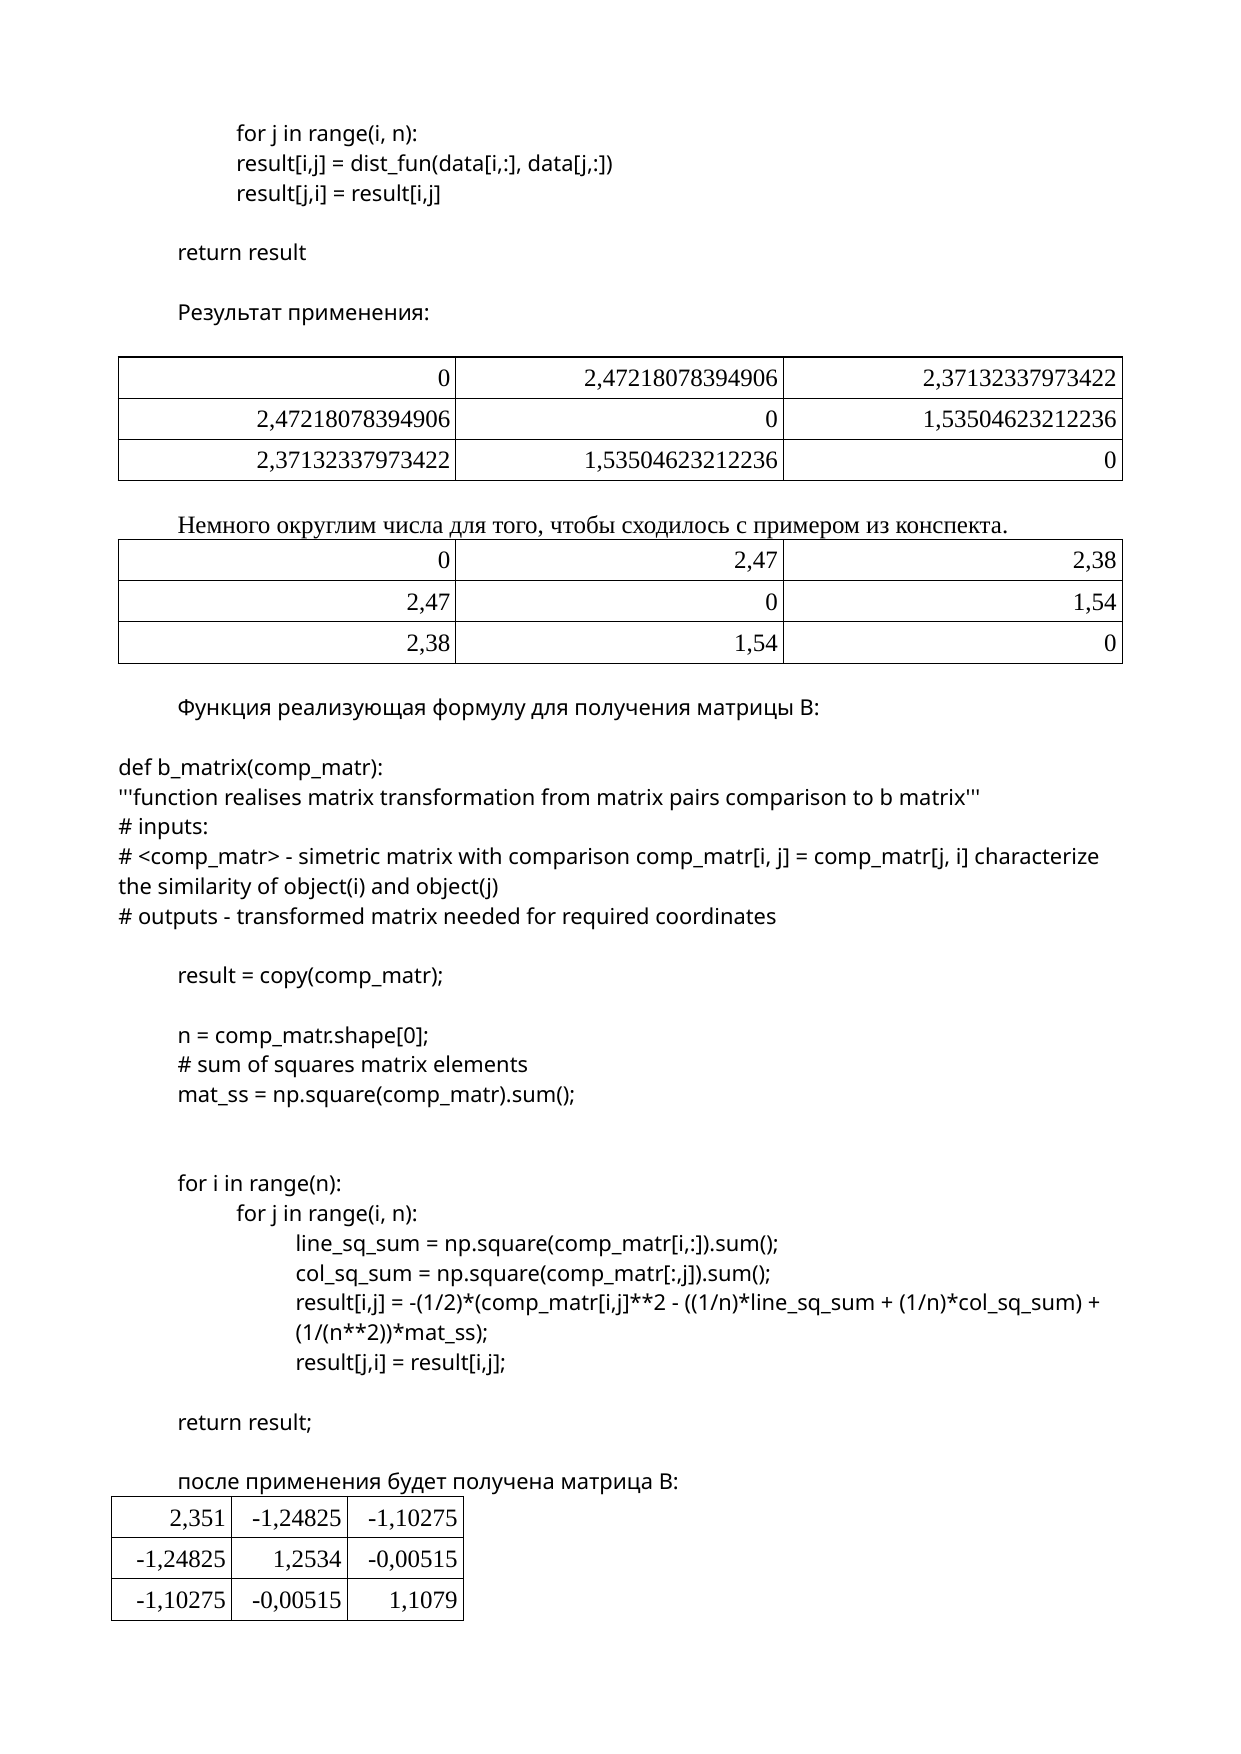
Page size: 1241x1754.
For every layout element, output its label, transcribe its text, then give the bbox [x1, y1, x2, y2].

text Функция реализующая формулу для получения матрицы B: [177, 692, 1122, 722]
table_cell 0 [784, 440, 1122, 480]
table_cell 1,54 [456, 622, 783, 662]
text line_sq_sum = np.square(comp_matr[i,:]).sum(); [295, 1228, 1122, 1258]
text после применения будет получена матрица B: [177, 1466, 1122, 1496]
text # sum of squares matrix elements [177, 1049, 1122, 1079]
text for j in range(i, n): [236, 1198, 1122, 1228]
table_cell 1,1079 [348, 1579, 463, 1619]
table_header 2,37132337973422 [784, 358, 1122, 398]
text result[j,i] = result[i,j]; [295, 1347, 1122, 1377]
text result[j,i] = result[i,j] [236, 178, 1122, 207]
table_cell 2,37132337973422 [119, 440, 455, 480]
table_header 2,47218078394906 [456, 358, 783, 398]
text # outputs - transformed matrix needed for required coordinates [118, 901, 1122, 931]
text # <comp_matr> - simetric matrix with comparison comp_matr[i, j] = comp_matr[j, i] characterize the similarity of object(i) and object(j) [118, 841, 1122, 901]
table_header 0 [119, 540, 455, 580]
text result = copy(comp_matr); [177, 960, 1122, 990]
text return result; [177, 1406, 1122, 1436]
table_header -1,10275 [348, 1497, 463, 1537]
table_header 2,38 [784, 540, 1122, 580]
table_cell -1,24825 [112, 1538, 231, 1578]
text for j in range(i, n): [236, 118, 1122, 148]
table_cell 0 [784, 622, 1122, 662]
text def b_matrix(comp_matr): [118, 752, 1122, 782]
text return result [177, 237, 1122, 267]
text Результат применения: [177, 297, 1122, 327]
text result[i,j] = -(1/2)*(comp_matr[i,j]**2 - ((1/n)*line_sq_sum + (1/n)*col_sq_sum) + (1/(n**2))*mat_ss); [295, 1287, 1122, 1347]
table_cell 1,53504623212236 [784, 399, 1122, 439]
table_header 2,351 [112, 1497, 231, 1537]
text n = comp_matr.shape[0]; [177, 1020, 1122, 1049]
table_cell -0,00515 [348, 1538, 463, 1578]
table_cell 1,53504623212236 [456, 440, 783, 480]
text # inputs: [118, 811, 1122, 841]
table_cell -0,00515 [232, 1579, 347, 1619]
text result[i,j] = dist_fun(data[i,:], data[j,:]) [236, 148, 1122, 178]
table_header -1,24825 [232, 1497, 347, 1537]
text col_sq_sum = np.square(comp_matr[:,j]).sum(); [295, 1258, 1122, 1287]
table_cell -1,10275 [112, 1579, 231, 1619]
table_cell 0 [456, 399, 783, 439]
text Немного округлим числа для того, чтобы сходилось с примером из конспекта. [118, 510, 1122, 539]
table_header 2,47 [456, 540, 783, 580]
table_cell 0 [456, 581, 783, 621]
text '''function realises matrix transformation from matrix pairs comparison to b matrix''' [118, 782, 1122, 811]
table_cell 1,2534 [232, 1538, 347, 1578]
table_header 0 [119, 358, 455, 398]
table_cell 2,38 [119, 622, 455, 662]
table_cell 2,47218078394906 [119, 399, 455, 439]
text mat_ss = np.square(comp_matr).sum(); [177, 1079, 1122, 1109]
table_cell 1,54 [784, 581, 1122, 621]
text for i in range(n): [177, 1168, 1122, 1198]
table_cell 2,47 [119, 581, 455, 621]
